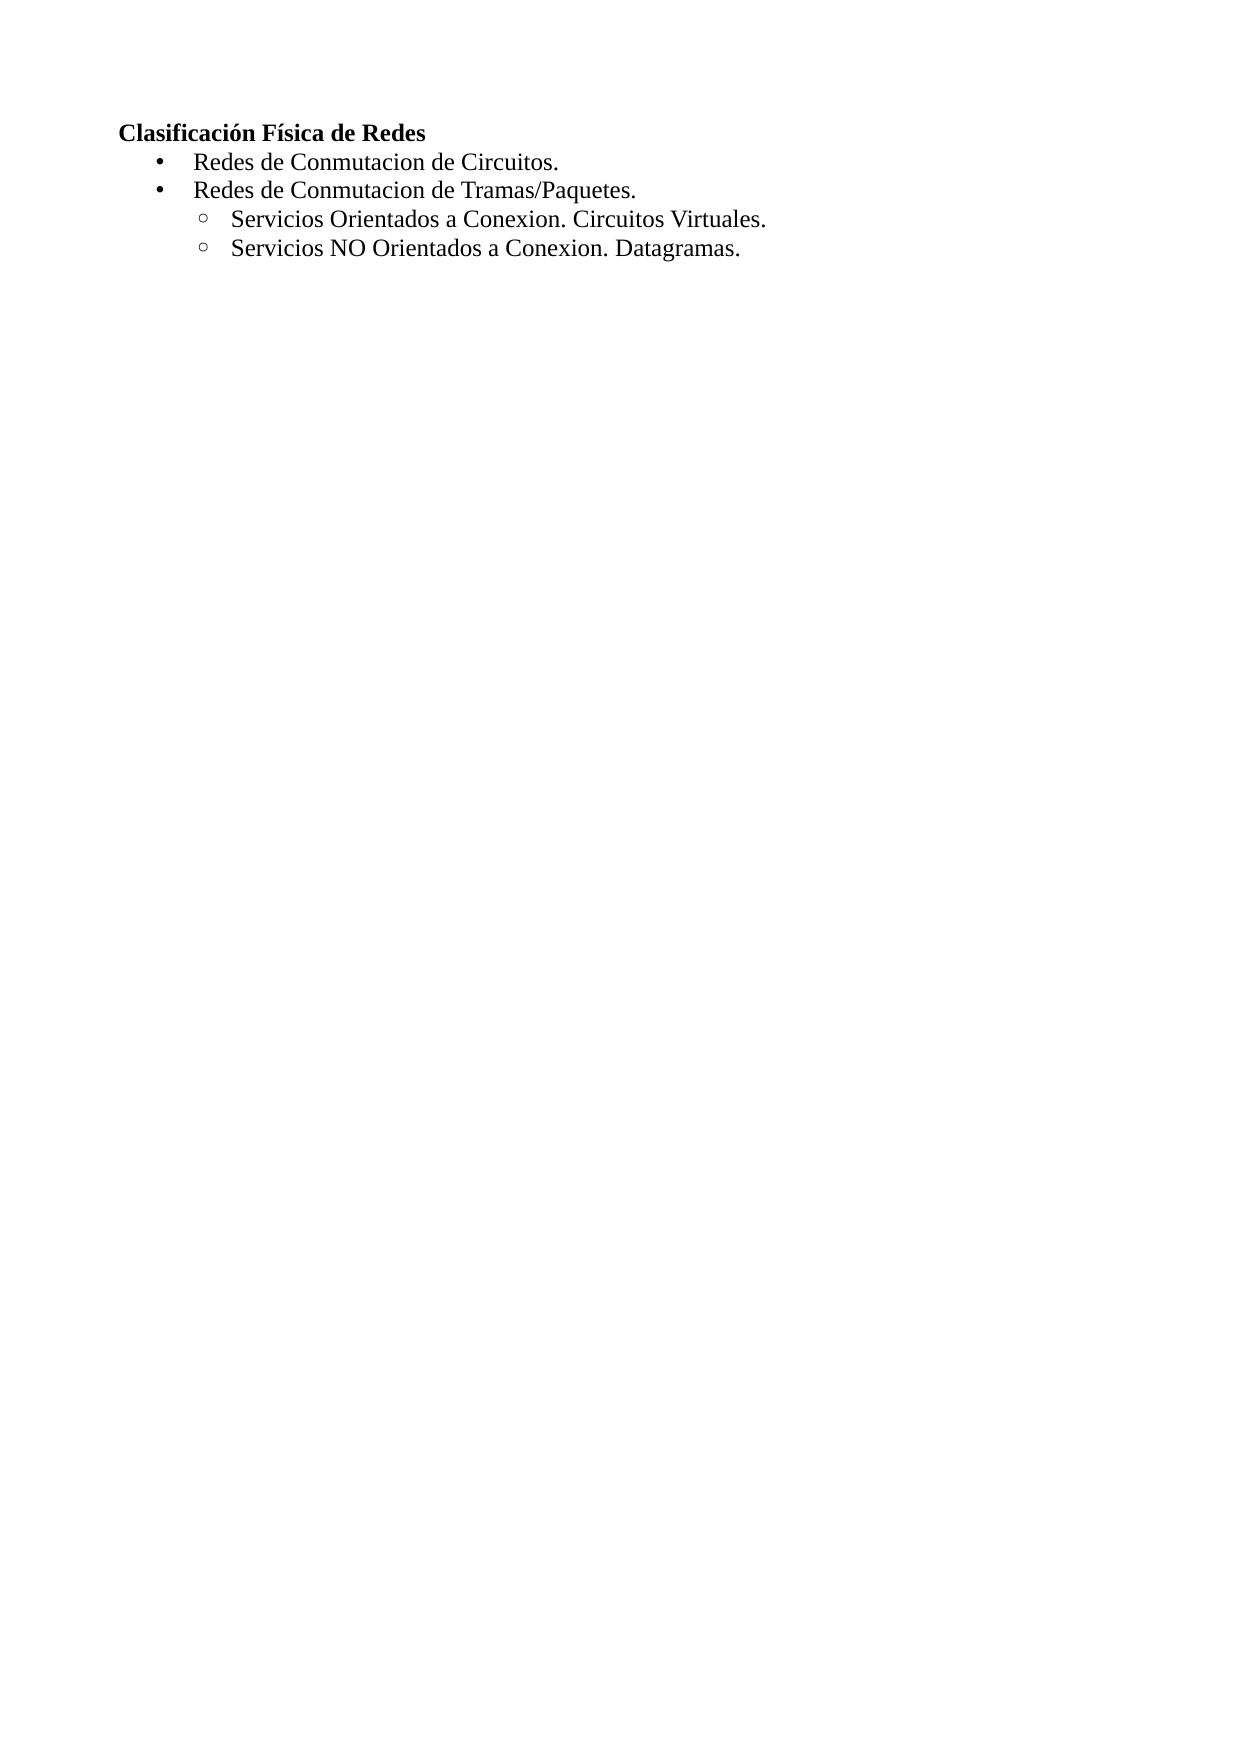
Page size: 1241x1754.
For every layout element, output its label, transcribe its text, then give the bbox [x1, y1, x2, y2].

text Clasificación Física de Redes [118, 118, 1122, 147]
list Servicios Orientados a Conexion. Circuitos Virtuales. [193, 204, 1122, 233]
list Servicios NO Orientados a Conexion. Datagramas. [193, 233, 1122, 262]
list Redes de Conmutacion de Tramas/Paquetes. [156, 176, 1122, 204]
list Redes de Conmutacion de Circuitos. [156, 147, 1122, 176]
